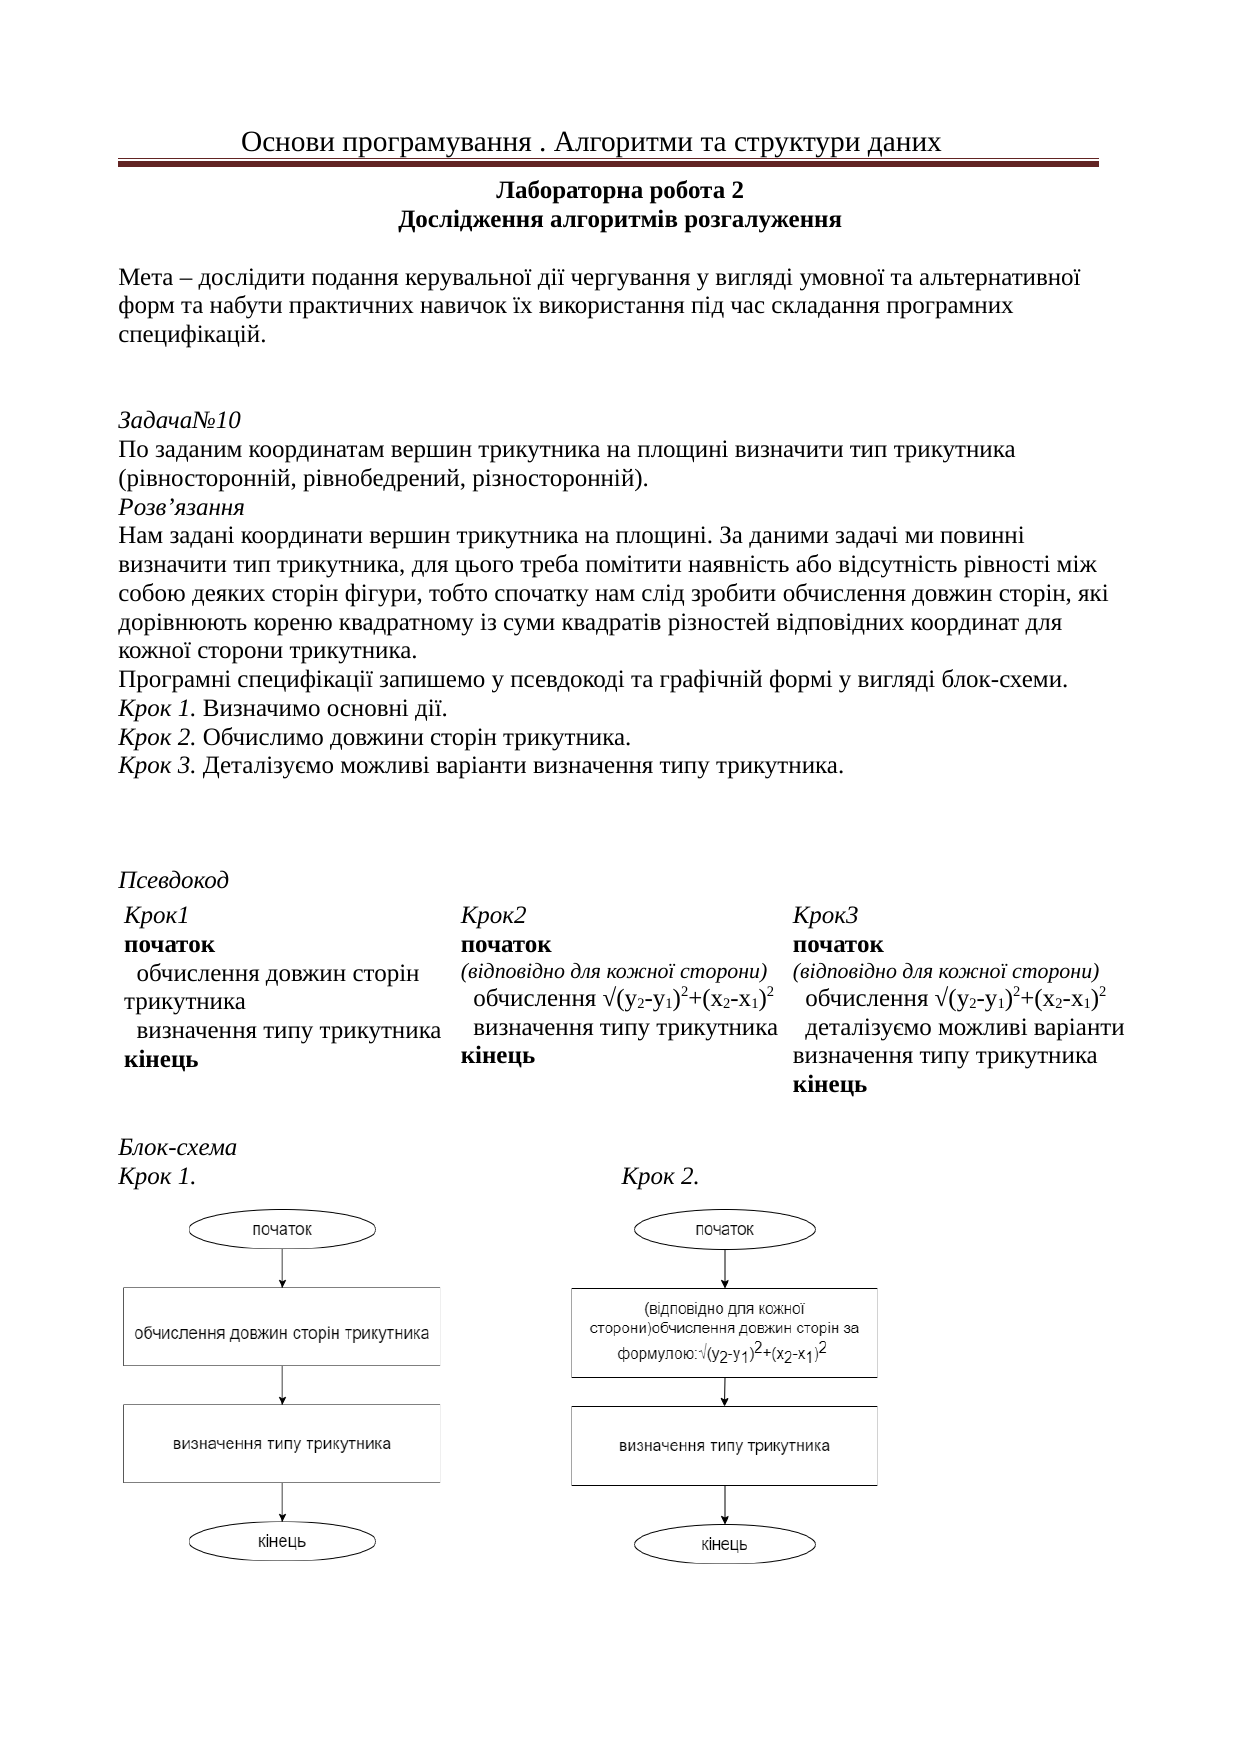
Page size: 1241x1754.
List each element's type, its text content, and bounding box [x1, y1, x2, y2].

text Блок-схема [118, 1132, 1122, 1161]
picture [571, 1209, 878, 1564]
table_header Крок2 початок (відповідно для кожної сторони) обчислення √(у2-у1)2+(х2-х1)2 визначення типу трикутника кінець [455, 894, 787, 1103]
table_header Крок1 початок обчислення довжин сторін трикутника визначення типу трикутника кінець [118, 894, 455, 1103]
text По заданим координатам вершин трикутника на площині визначити тип трикутника (рівносторонній, рівнобедрений, різносторонній). [118, 434, 1122, 492]
text Крок 1. Визначимо основні дії. [118, 693, 1122, 722]
text Дослідження алгоритмів розгалуження [118, 204, 1122, 233]
text Крок 3. Деталізуємо можливі варіанти визначення типу трикутника. [118, 751, 1122, 779]
text Псевдокод [118, 866, 1122, 894]
text Розв’язання [118, 492, 1122, 521]
text Крок 2. Обчислимо довжини сторін трикутника. [118, 722, 1122, 751]
text Задача№10 [118, 406, 1122, 434]
text Програмні специфікації запишемо у псевдокоді та графічній формі у вигляді блок-схеми. [118, 664, 1122, 693]
text Мета – дослідити подання керувальної дії чергування у вигляді умовної та альтернативної форм та набути практичних навичок їх використання під час складання програмних специфікацій. [118, 262, 1122, 348]
picture [123, 1209, 440, 1561]
text Нам задані координати вершин трикутника на площині. За даними задачі ми повинні визначити тип трикутника, для цього треба помітити наявність або відсутність рівності між собою деяких сторін фігури, тобто спочатку нам слід зробити обчислення довжин сторін, які дорівнюють кореню квадратному із суми квадратів різностей відповідних координат для кожної сторони трикутника. [118, 521, 1122, 664]
table_header Крок3 початок (відповідно для кожної сторони) обчислення √(у2-у1)2+(х2-х1)2 деталізуємо можливі варіанти визначення типу трикутника кінець [787, 894, 1163, 1103]
text Крок 1. Крок 2. [118, 1161, 1122, 1190]
text Лабораторна робота 2 [118, 176, 1122, 204]
